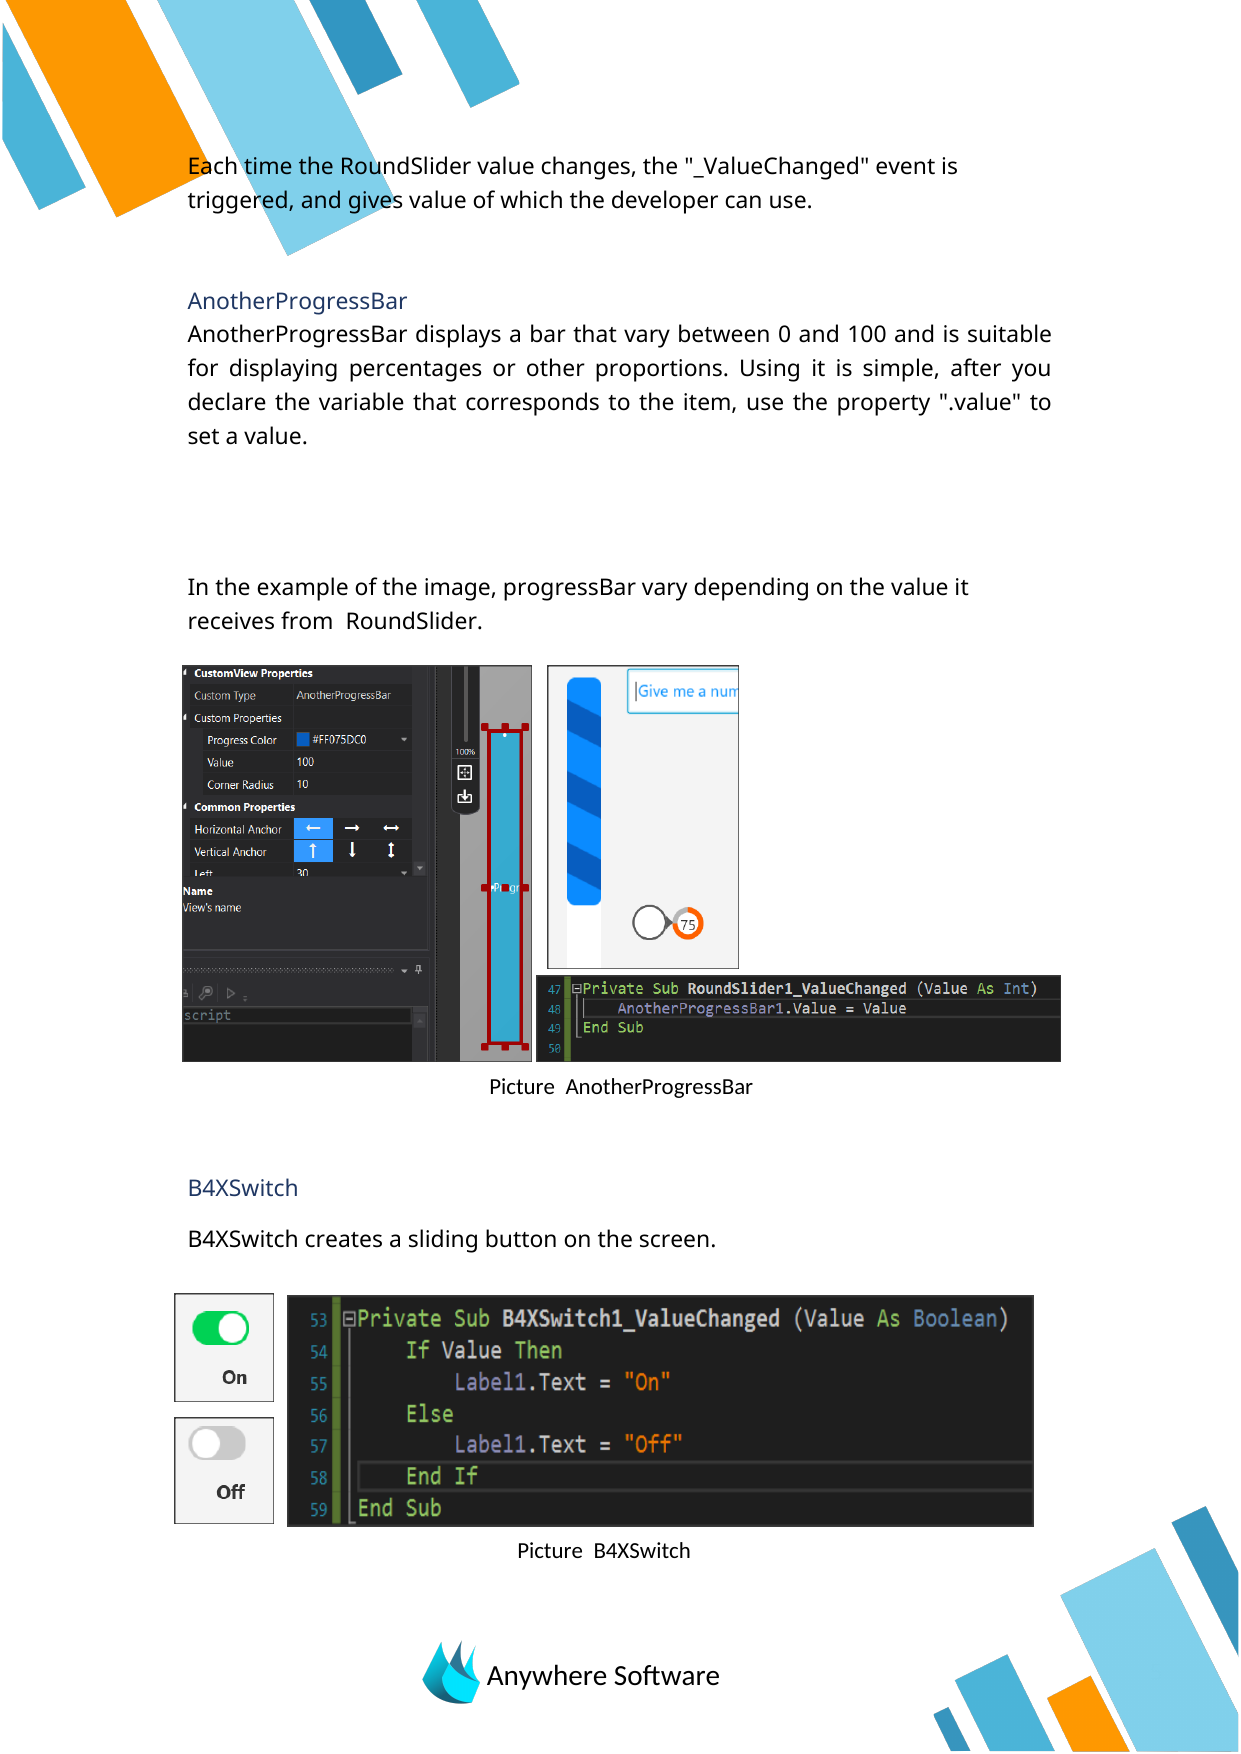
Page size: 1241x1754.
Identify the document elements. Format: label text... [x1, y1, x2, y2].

text Each time the RoundSlider value changes, the "_ValueChanged" event is triggered, and gives value of which the developer can use. [187, 150, 1053, 215]
picture [536, 975, 1061, 1062]
text In the example of the image, progressBar vary depending on the value it receives from RoundSlider. [187, 571, 1053, 636]
picture [287, 1295, 1239, 1752]
picture [547, 665, 739, 969]
picture [422, 1640, 481, 1704]
text B4XSwitch [187, 1172, 1053, 1203]
text B4XSwitch creates a sliding button on the screen. [187, 1223, 1053, 1254]
picture [174, 1293, 274, 1402]
picture [2, 0, 520, 256]
picture [174, 1417, 274, 1524]
subtitle AnotherProgressBar [187, 284, 1053, 316]
picture [182, 665, 532, 1062]
text AnotherProgressBar displays a bar that vary between 0 and 100 and is suitable for displaying percentages or other proportions. Using it is simple, after you declare the variable that corresponds to the item, use the property ".value" to set a value. [187, 318, 1053, 451]
